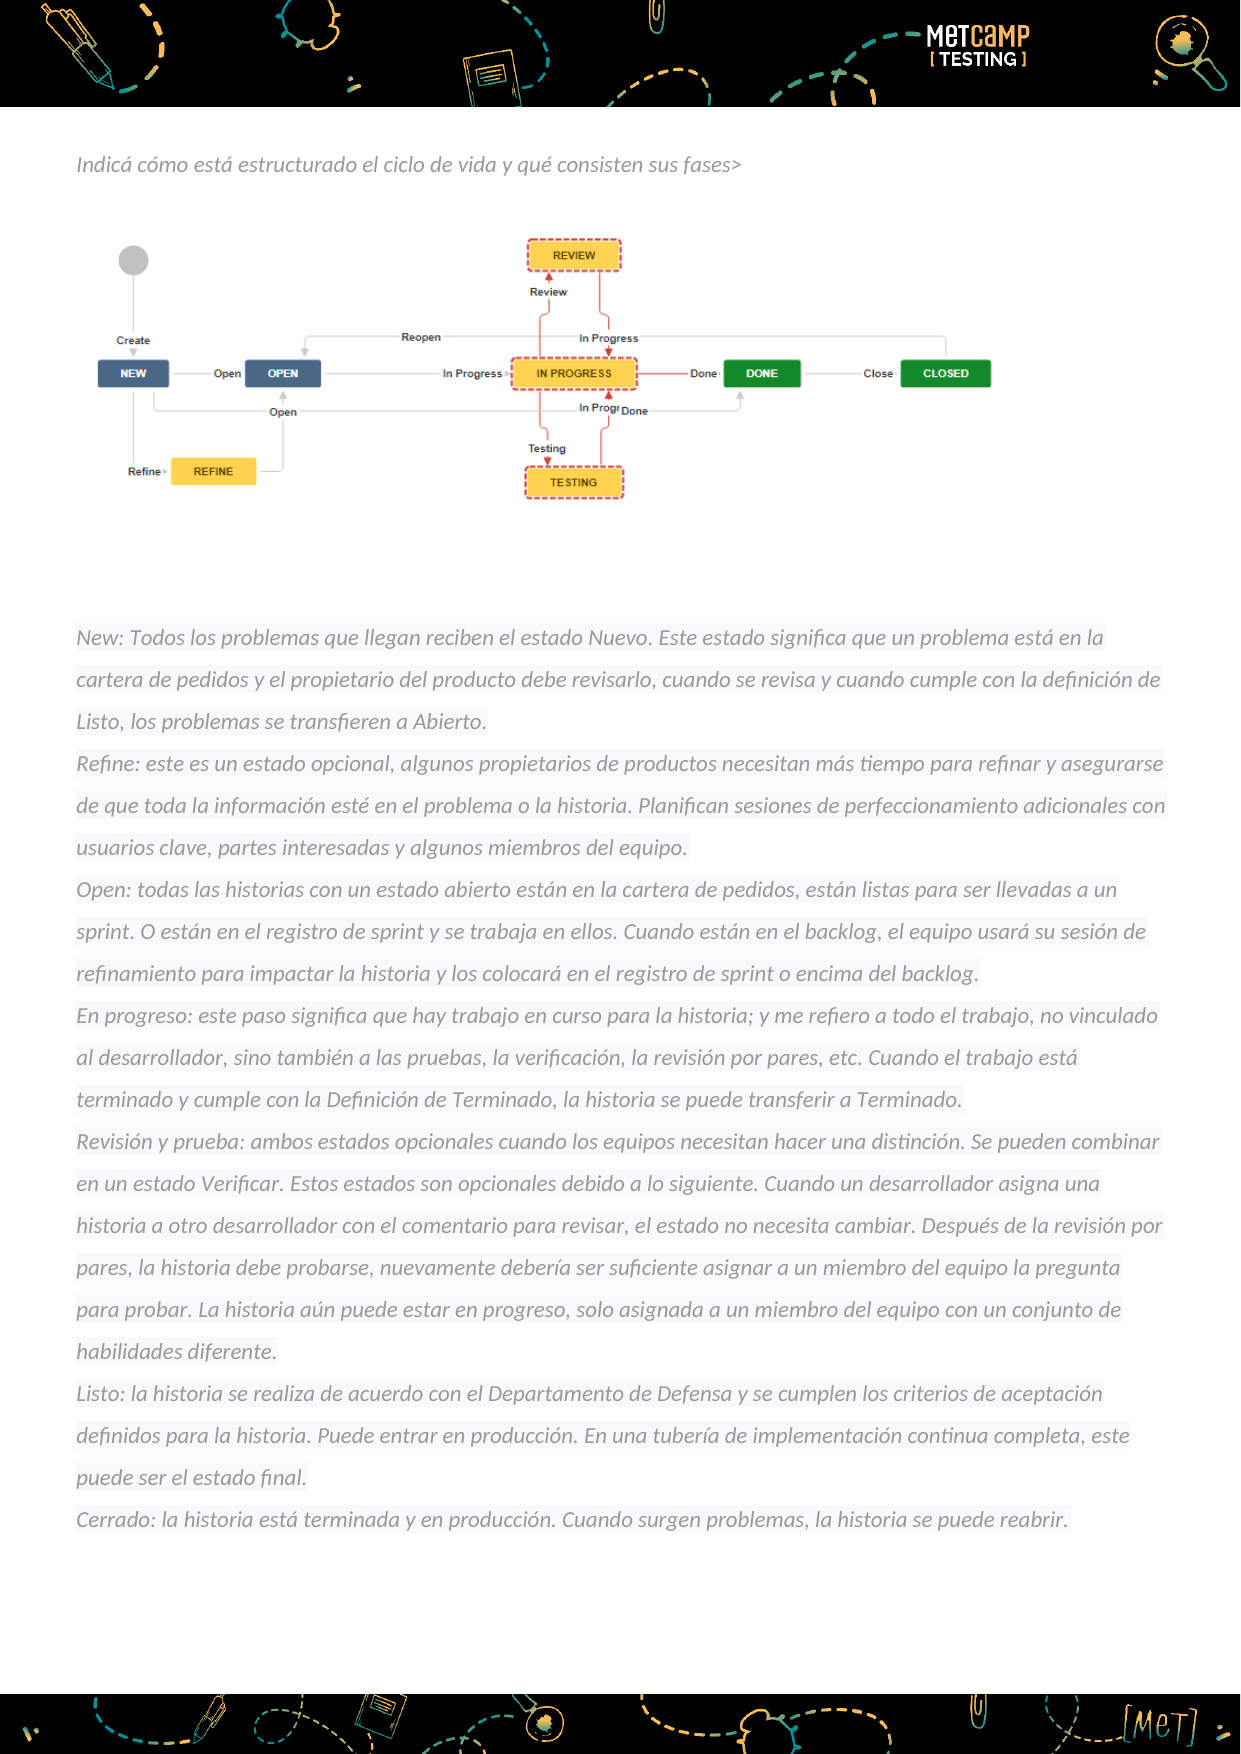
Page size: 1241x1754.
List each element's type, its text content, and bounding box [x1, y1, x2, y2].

picture [0, 0, 1241, 107]
text New: Todos los problemas que llegan reciben el estado Nuevo. Este estado significa que un problema está en la cartera de pedidos y el propietario del producto debe revisarlo, cuando se revisa y cuando cumple con la definición de Listo, los problemas se transfieren a Abierto. [76, 623, 1168, 735]
picture [76, 192, 1017, 526]
text Revisión y prueba: ambos estados opcionales cuando los equipos necesitan hacer una distinción. Se pueden combinar en un estado Verificar. Estos estados son opcionales debido a lo siguiente. Cuando un desarrollador asigna una historia a otro desarrollador con el comentario para revisar, el estado no necesita cambiar. Después de la revisión por pares, la historia debe probarse, nuevamente debería ser suficiente asignar a un miembro del equipo la pregunta para probar. La historia aún puede estar en progreso, solo asignada a un miembro del equipo con un conjunto de habilidades diferente. [76, 1127, 1168, 1365]
picture [0, 1694, 1241, 1754]
text Indicá cómo está estructurado el ciclo de vida y qué consisten sus fases> [76, 150, 1168, 178]
text En progreso: este paso significa que hay trabajo en curso para la historia; y me refiero a todo el trabajo, no vinculado al desarrollador, sino también a las pruebas, la verificación, la revisión por pares, etc. Cuando el trabajo está terminado y cumple con la Definición de Terminado, la historia se puede transferir a Terminado. [76, 1001, 1168, 1113]
text Cerrado: la historia está terminada y en producción. Cuando surgen problemas, la historia se puede reabrir. [76, 1505, 1168, 1533]
text Listo: la historia se realiza de acuerdo con el Departamento de Defensa y se cumplen los criterios de aceptación definidos para la historia. Puede entrar en producción. En una tubería de implementación continua completa, este puede ser el estado final. [76, 1379, 1168, 1491]
text Refine: este es un estado opcional, algunos propietarios de productos necesitan más tiempo para refinar y asegurarse de que toda la información esté en el problema o la historia. Planifican sesiones de perfeccionamiento adicionales con usuarios clave, partes interesadas y algunos miembros del equipo. [76, 749, 1168, 861]
text Open: todas las historias con un estado abierto están en la cartera de pedidos, están listas para ser llevadas a un sprint. O están en el registro de sprint y se trabaja en ellos. Cuando están en el backlog, el equipo usará su sesión de refinamiento para impactar la historia y los colocará en el registro de sprint o encima del backlog. [76, 875, 1168, 987]
